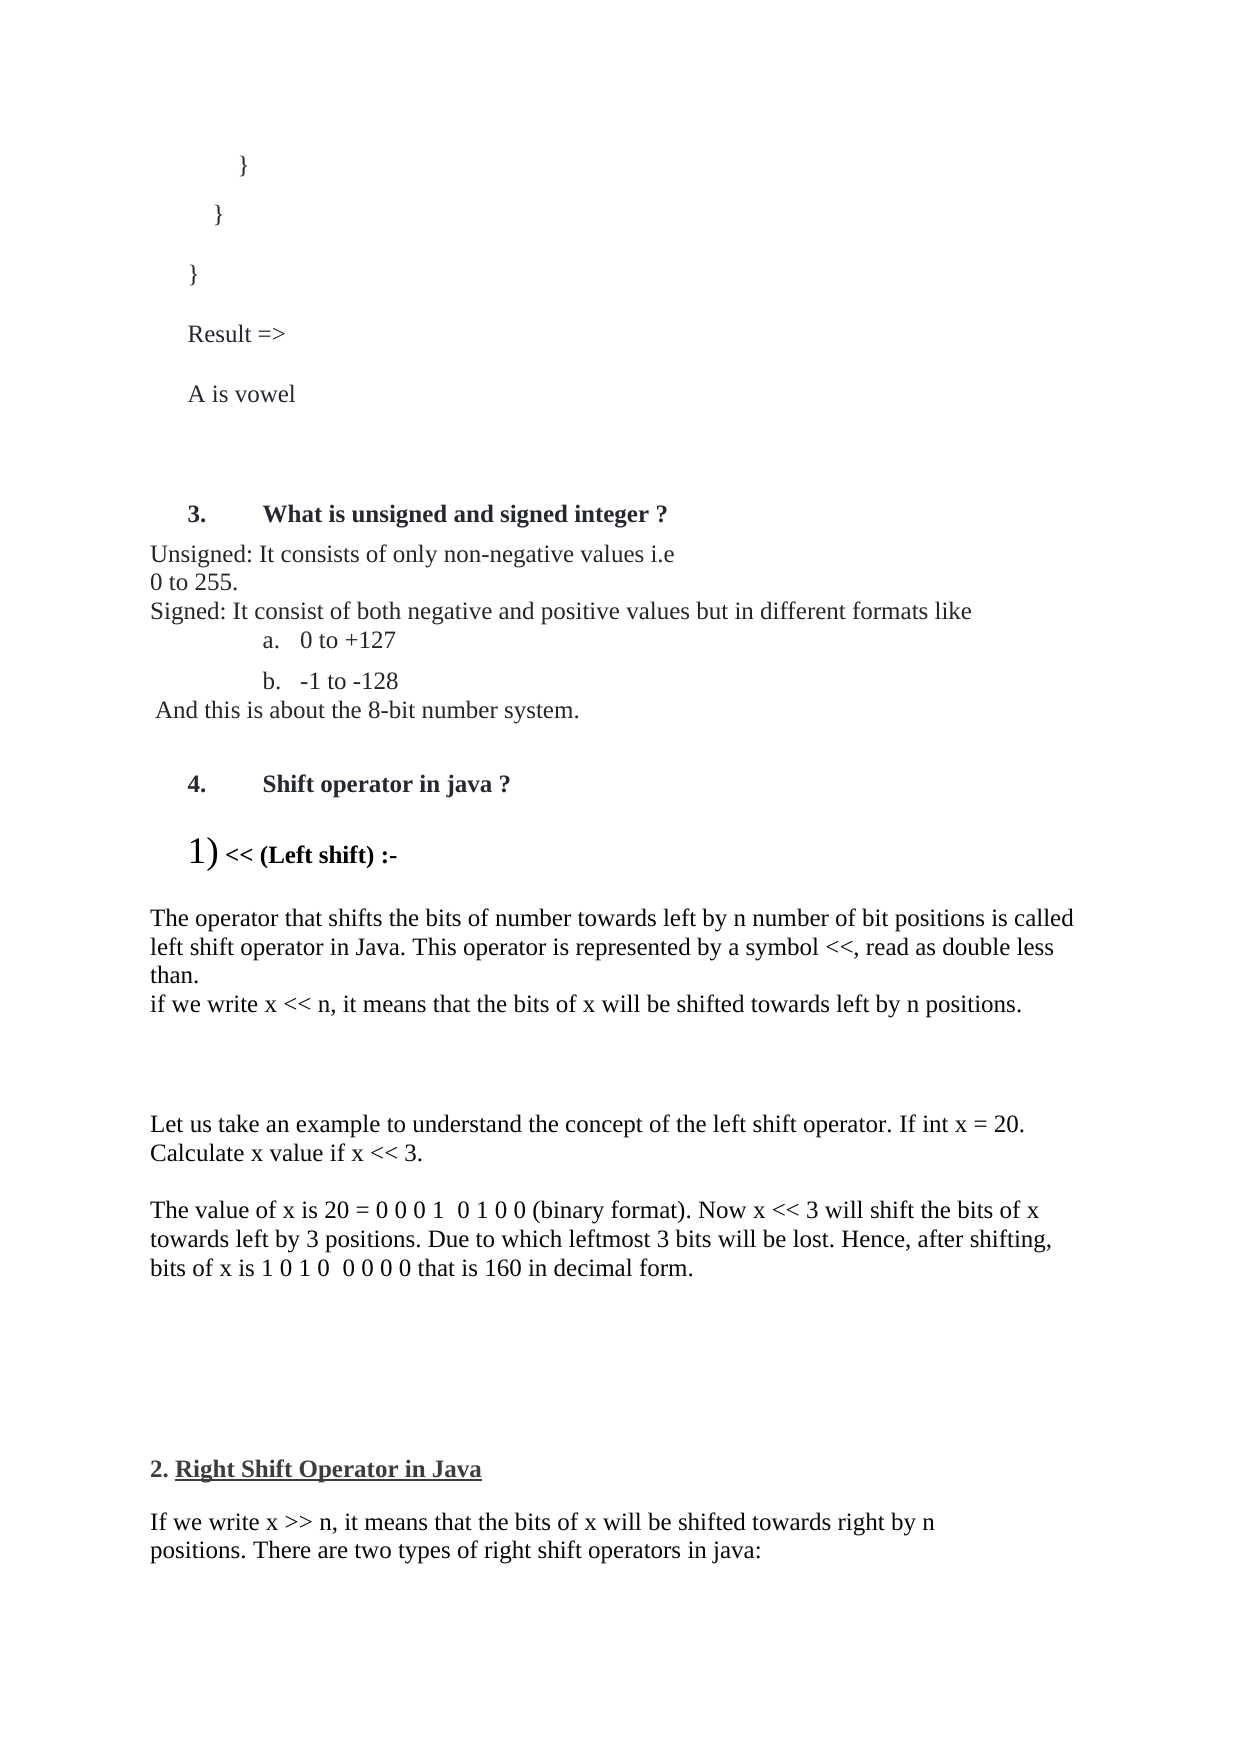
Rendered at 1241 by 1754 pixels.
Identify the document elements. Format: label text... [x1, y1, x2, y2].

subtitle The operator that shifts the bits of number towards left by n number of bit positions is called left shift operator in Java. This operator is represented by a symbol <<, read as double less than. if we write x << n, it means that the bits of x will be shifted towards left by n positions. [150, 903, 1090, 1018]
subtitle Shift operator in java ? [187, 769, 1090, 797]
text Unsigned: It consists of only non-negative values i.e [150, 539, 1090, 567]
subtitle Result => [187, 319, 1090, 347]
text 0 to 255. [150, 567, 1090, 596]
list 0 to +127 [262, 625, 1090, 654]
subtitle Let us take an example to understand the concept of the left shift operator. If int x = 20. Calculate x value if x << 3. The value of x is 20 = 0 0 0 1 0 1 0 0 (binary format). Now x << 3 will shift the bits of x towards left by 3 positions. Due to which leftmost 3 bits will be lost. Hence, after shifting, bits of x is 1 0 1 0 0 0 0 0 that is 160 in decimal form. [150, 1109, 1090, 1282]
subtitle A is vowel [187, 379, 1090, 407]
subtitle What is unsigned and signed integer ? [187, 499, 1090, 527]
text And this is about the 8-bit number system. [150, 695, 1090, 724]
subtitle << (Left shift) :- [187, 829, 1090, 872]
subtitle } [187, 199, 1090, 228]
subtitle } [187, 259, 1090, 287]
text Signed: It consist of both negative and positive values but in different formats like [150, 596, 1090, 625]
subtitle } [187, 150, 1090, 179]
list -1 to -128 [262, 666, 1090, 695]
subtitle 2. Right Shift Operator in Java [150, 1454, 1090, 1483]
subtitle If we write x >> n, it means that the bits of x will be shifted towards right by n positions. There are two types of right shift operators in java: [150, 1507, 1090, 1564]
